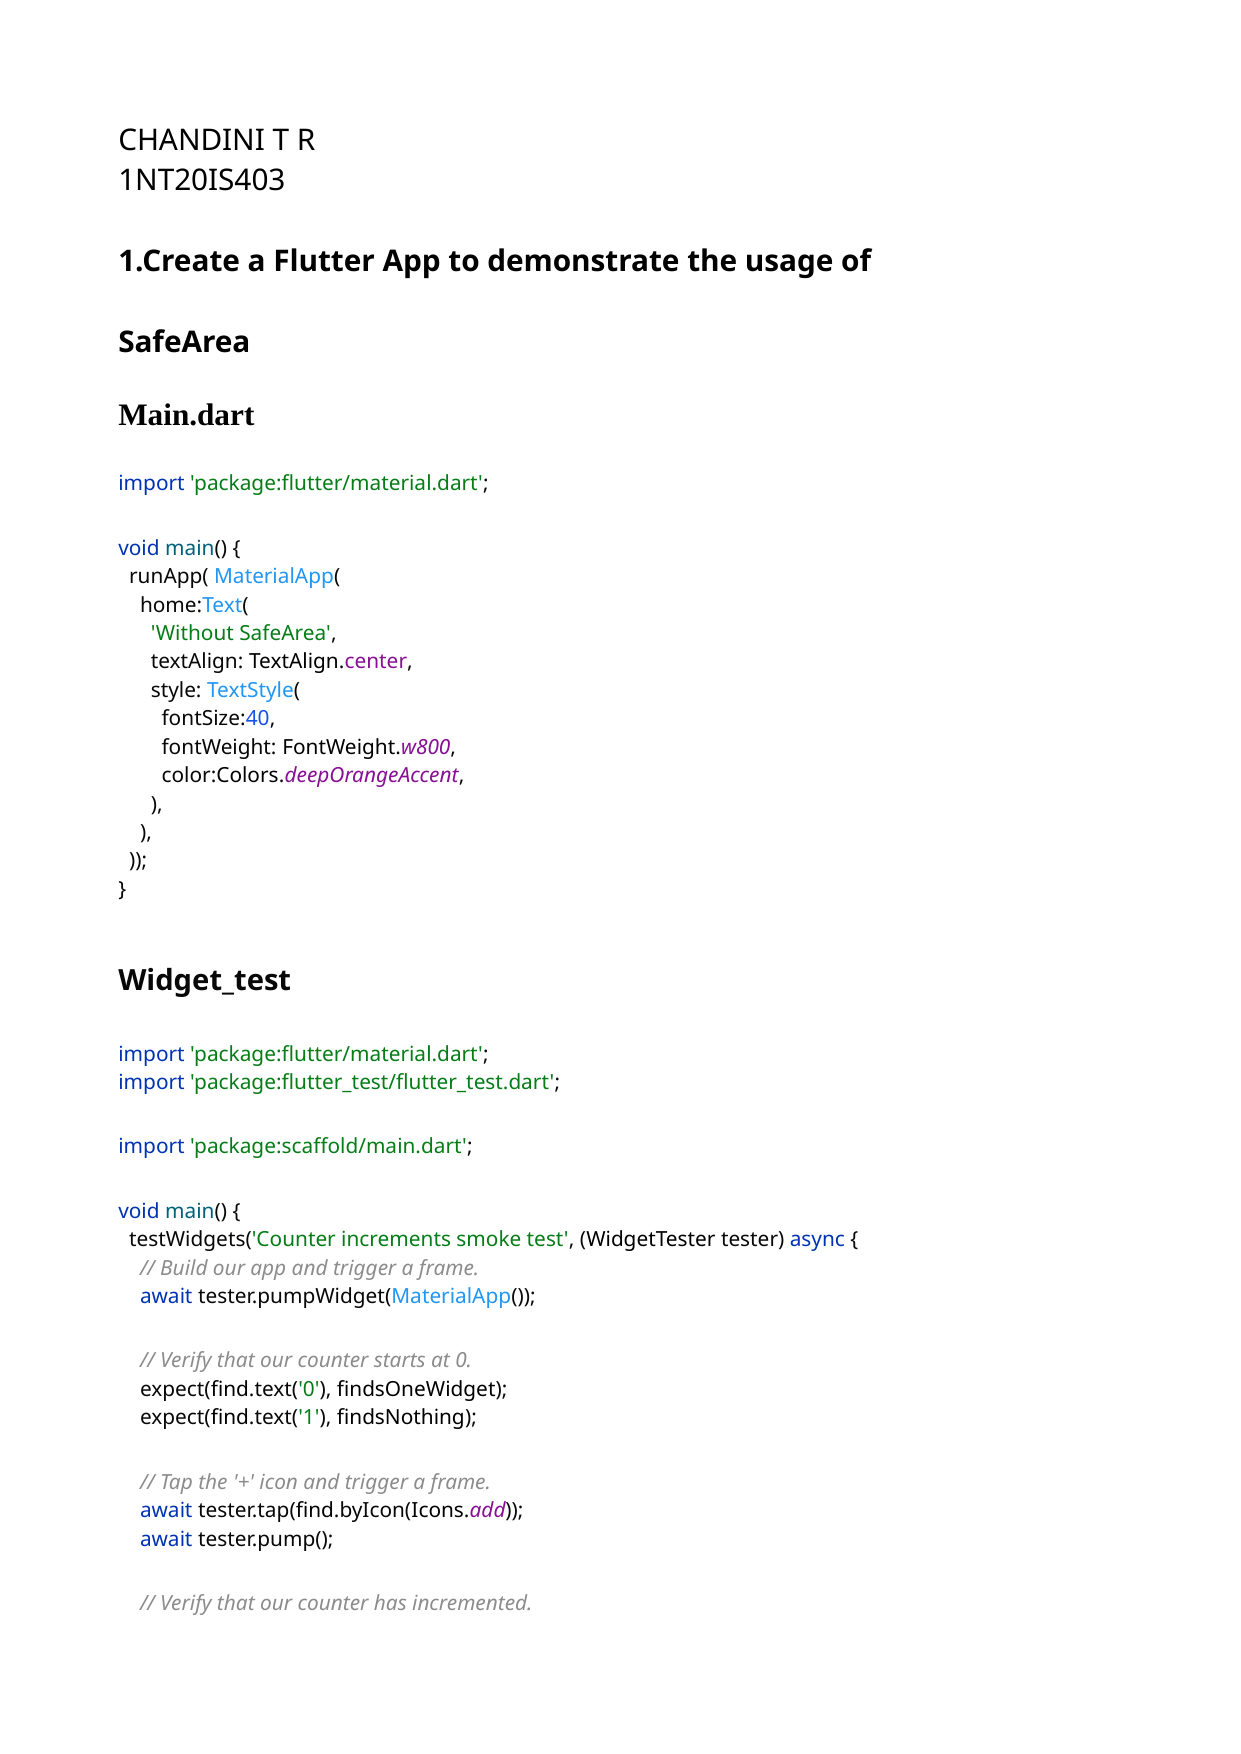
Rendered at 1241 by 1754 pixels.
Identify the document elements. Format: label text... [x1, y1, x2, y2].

text Widget_test [118, 959, 1122, 999]
text SafeArea [118, 320, 1122, 361]
text 1NT20IS403 [118, 158, 1122, 199]
text Main.dart [118, 397, 1122, 432]
text import 'package:flutter/material.dart'; void main() { runApp( MaterialApp( home:Text( 'Without SafeArea', textAlign: TextAlign.center, style: TextStyle( fontSize:40, fontWeight: FontWeight.w800, color:Colors.deepOrangeAccent, ), ), )); } [118, 468, 1122, 902]
text import 'package:flutter/material.dart'; import 'package:flutter_test/flutter_test.dart'; import 'package:scaffold/main.dart'; void main() { testWidgets('Counter increments smoke test', (WidgetTester tester) async { // Build our app and trigger a frame. await tester.pumpWidget(MaterialApp()); // Verify that our counter starts at 0. expect(find.text('0'), findsOneWidget); expect(find.text('1'), findsNothing); // Tap the '+' icon and trigger a frame. await tester.tap(find.byIcon(Icons.add)); await tester.pump(); // Verify that our counter has incremented. [118, 1039, 1122, 1617]
text CHANDINI T R [118, 118, 1122, 158]
text 1.Create a Flutter App to demonstrate the usage of [118, 239, 1122, 280]
